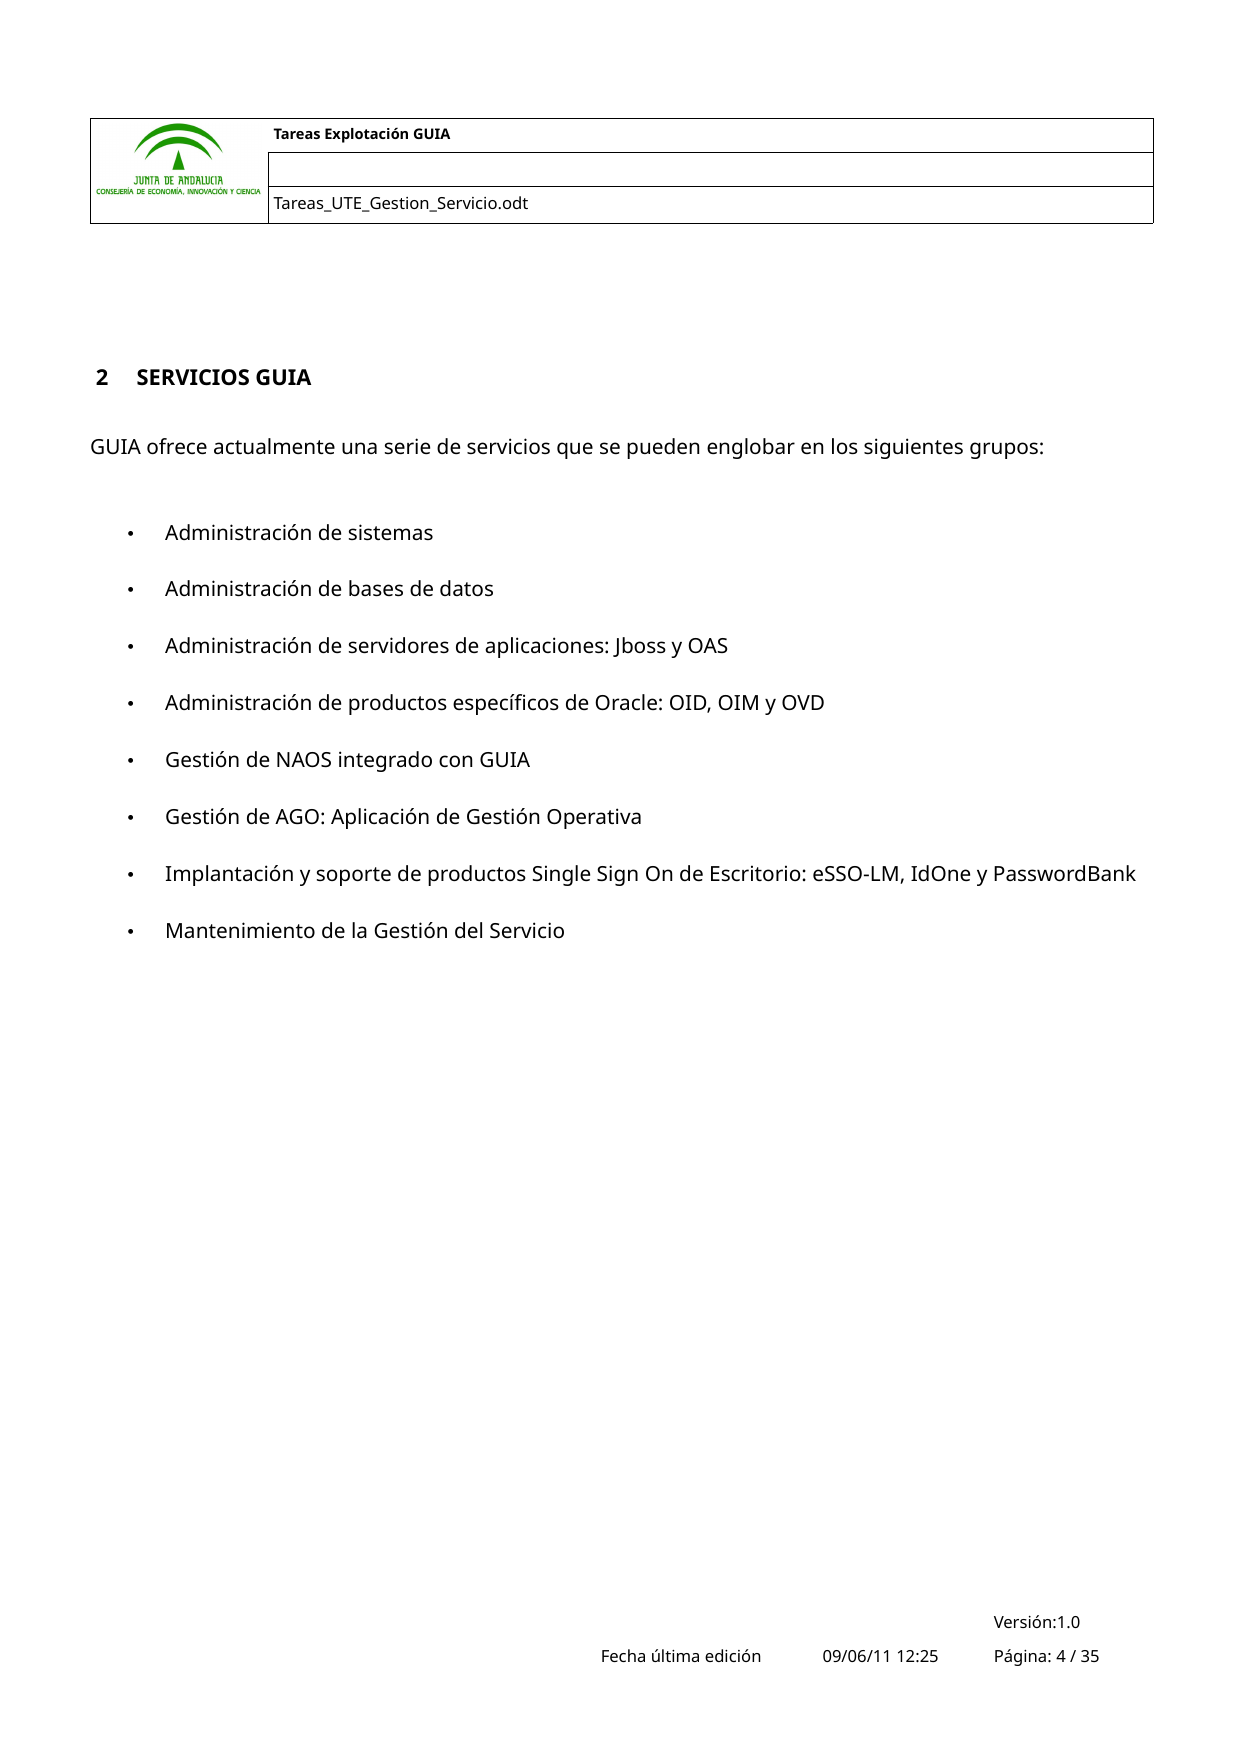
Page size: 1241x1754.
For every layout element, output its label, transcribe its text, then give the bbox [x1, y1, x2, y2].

list Administración de productos específicos de Oracle: OID, OIM y OVD [127, 688, 1152, 717]
list Administración de servidores de aplicaciones: Jboss y OAS [127, 631, 1152, 660]
list Administración de bases de datos [127, 574, 1152, 603]
subtitle Servicios GUIA [90, 362, 1152, 391]
list Mantenimiento de la Gestión del Servicio [127, 916, 1152, 944]
list Gestión de AGO: Aplicación de Gestión Operativa [127, 802, 1152, 830]
list Implantación y soporte de productos Single Sign On de Escritorio: eSSO-LM, IdOne y PasswordBank [127, 859, 1152, 887]
text GUIA ofrece actualmente una serie de servicios que se pueden englobar en los siguientes grupos: [90, 432, 1152, 461]
picture [95, 123, 262, 198]
list Gestión de NAOS integrado con GUIA [127, 745, 1152, 773]
list Administración de sistemas [127, 518, 1152, 546]
